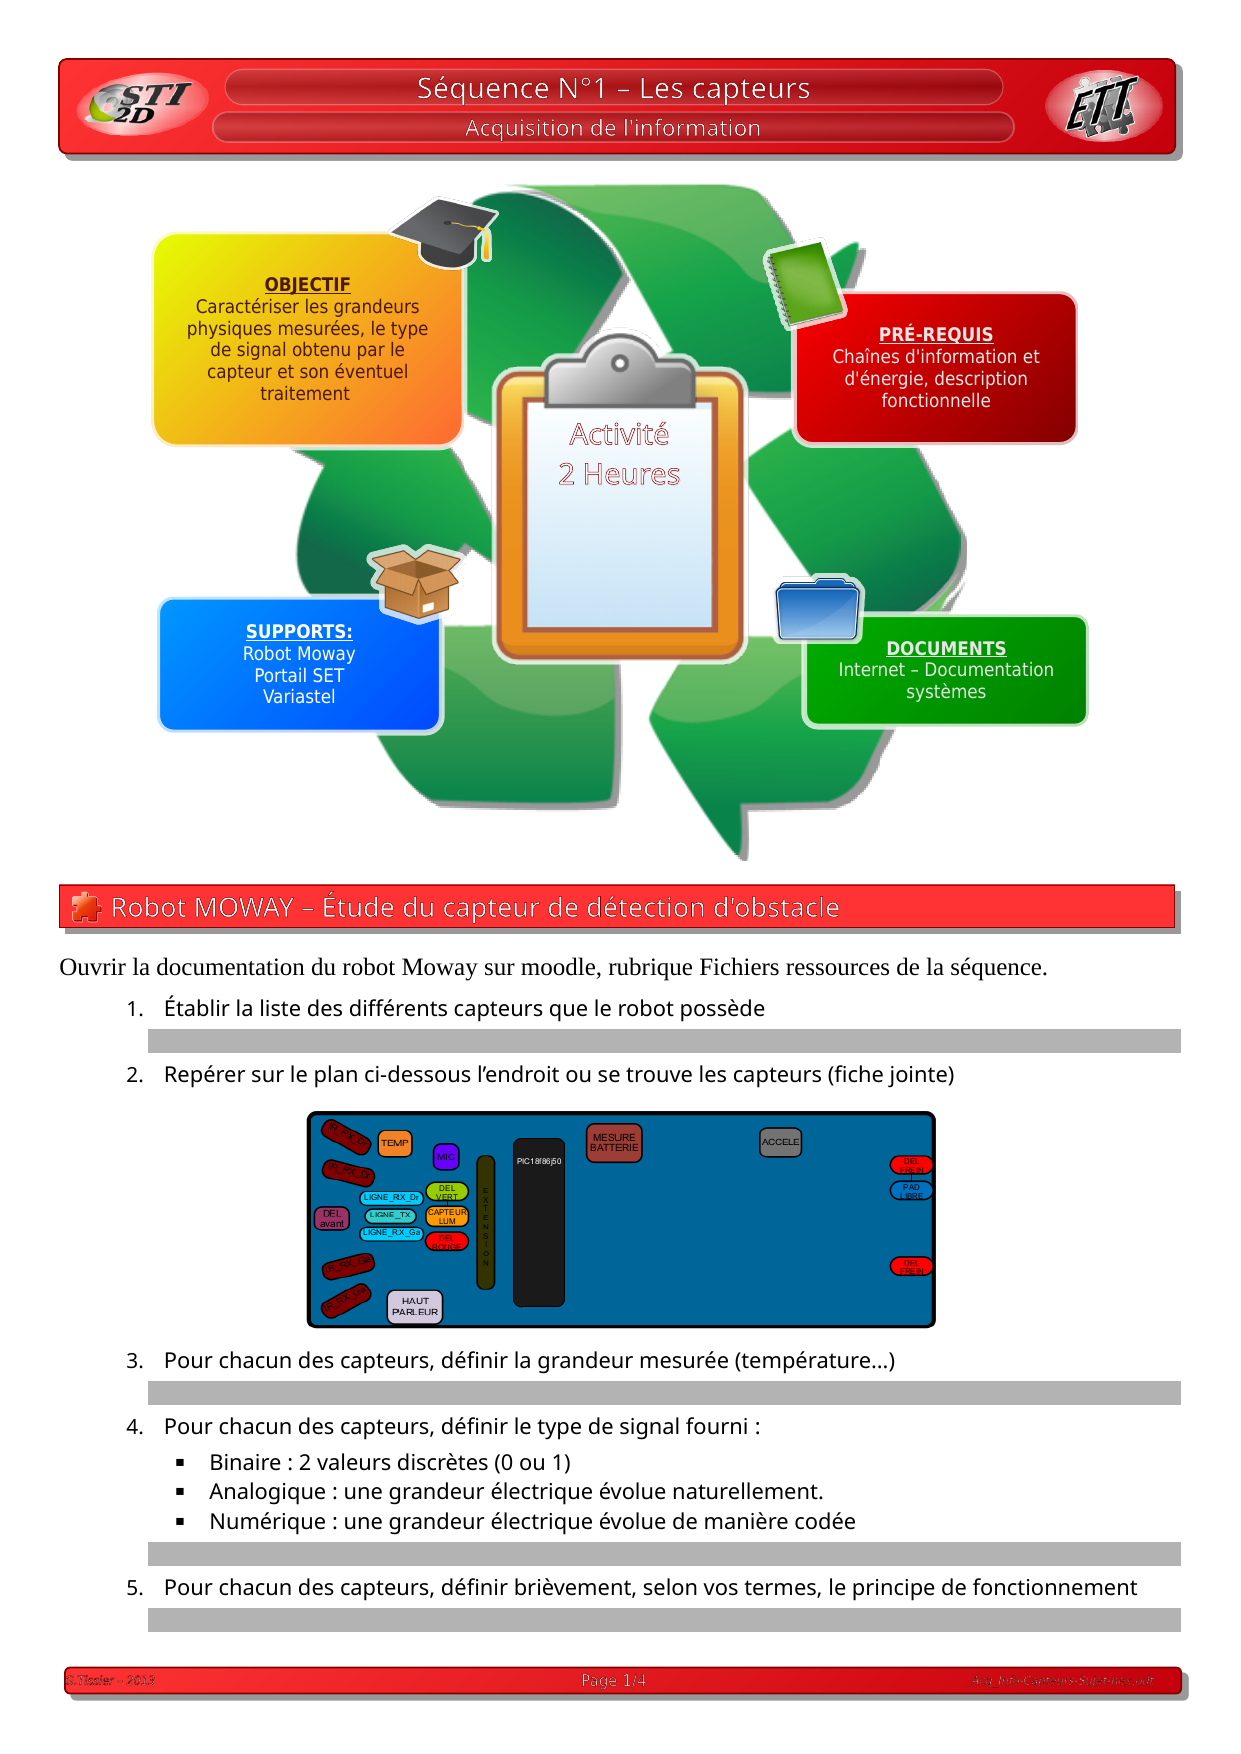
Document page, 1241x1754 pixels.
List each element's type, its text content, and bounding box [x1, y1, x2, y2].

list Pour chacun des capteurs, définir la grandeur mesurée (température...) [126, 1345, 1181, 1375]
list Analogique : une grandeur électrique évolue naturellement. [172, 1476, 1181, 1506]
list Numérique : une grandeur électrique évolue de manière codée [172, 1506, 1181, 1536]
list Binaire : 2 valeurs discrètes (0 ou 1) [172, 1447, 1181, 1476]
list Établir la liste des différents capteurs que le robot possède [126, 993, 1181, 1023]
picture [1045, 70, 1163, 142]
picture [76, 72, 209, 136]
picture [288, 1094, 952, 1339]
picture [281, 183, 961, 855]
list Repérer sur le plan ci-dessous l’endroit ou se trouve les capteurs (fiche jointe) [126, 1059, 1181, 1089]
subtitle Robot MOWAY – Étude du capteur de détection d'obstacle [60, 886, 1174, 927]
list Pour chacun des capteurs, définir le type de signal fourni : [126, 1411, 1181, 1441]
text Ouvrir la documentation du robot Moway sur moodle, rubrique Fichiers ressources de la séquence. [59, 952, 1181, 981]
list Pour chacun des capteurs, définir brièvement, selon vos termes, le principe de fonctionnement [126, 1572, 1181, 1602]
picture [70, 890, 103, 924]
